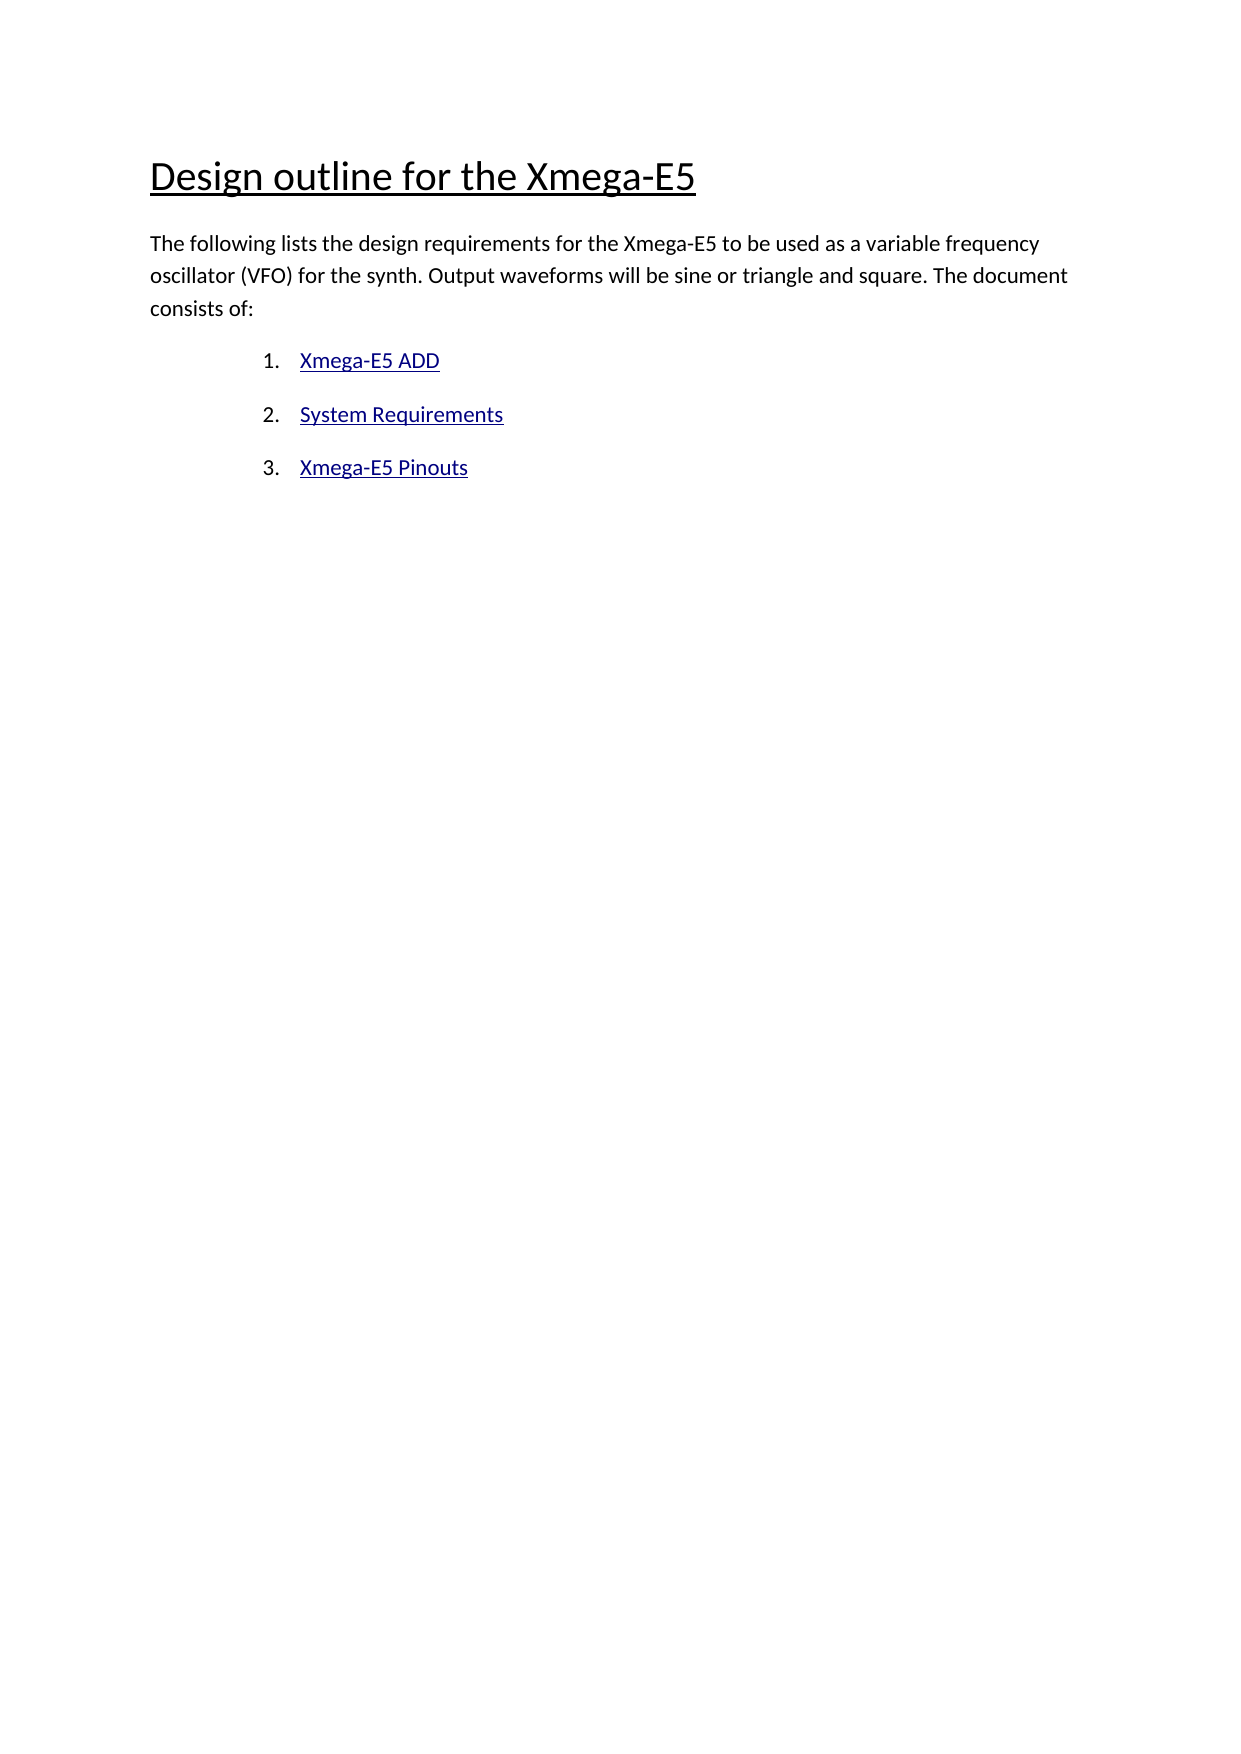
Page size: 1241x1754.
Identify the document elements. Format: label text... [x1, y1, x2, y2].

list Xmega-E5 ADD [262, 347, 1090, 375]
list Xmega-E5 Pinouts [262, 453, 1090, 481]
text The following lists the design requirements for the Xmega-E5 to be used as a variable frequency oscillator (VFO) for the synth. Output waveforms will be sine or triangle and square. The document consists of: [150, 229, 1090, 322]
text Design outline for the Xmega-E5 [150, 150, 1090, 201]
list System Requirements [262, 400, 1090, 428]
